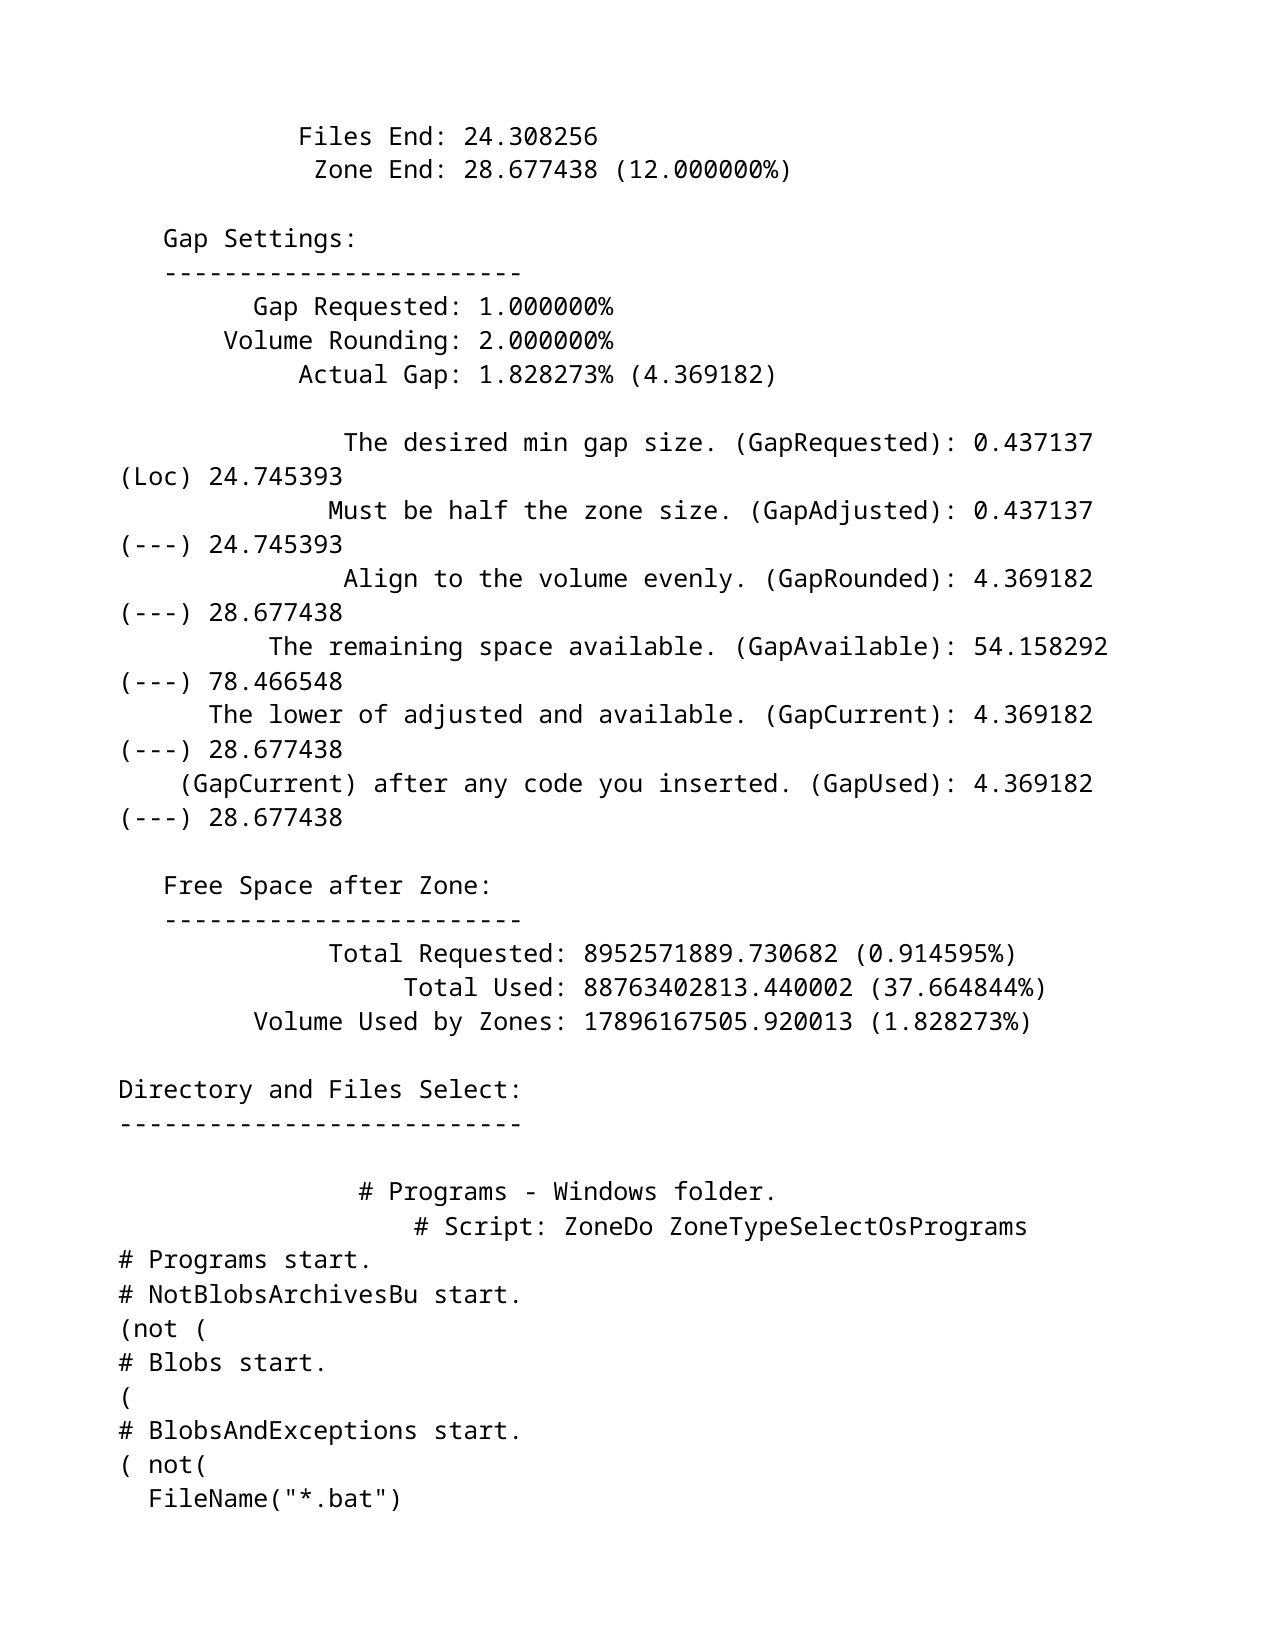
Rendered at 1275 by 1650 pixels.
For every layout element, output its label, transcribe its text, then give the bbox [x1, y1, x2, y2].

text Total Used: 88763402813.440002 (37.664844%) [118, 970, 1157, 1004]
text # Blobs start. [118, 1344, 1157, 1378]
text ( not( [118, 1447, 1157, 1481]
text Gap Settings: [118, 220, 1157, 254]
text Gap Requested: 1.000000% [118, 288, 1157, 322]
text Must be half the zone size. (GapAdjusted): 0.437137 (---) 24.745393 [118, 493, 1157, 561]
text # NotBlobsArchivesBu start. [118, 1276, 1157, 1310]
text FileName("*.bat") [118, 1481, 1157, 1515]
text # Script: ZoneDo ZoneTypeSelectOsPrograms [118, 1208, 1157, 1242]
text Volume Rounding: 2.000000% [118, 322, 1157, 357]
text Zone End: 28.677438 (12.000000%) [118, 152, 1157, 186]
text Total Requested: 8952571889.730682 (0.914595%) [118, 936, 1157, 970]
text The remaining space available. (GapAvailable): 54.158292 (---) 78.466548 [118, 629, 1157, 697]
text The desired min gap size. (GapRequested): 0.437137 (Loc) 24.745393 [118, 425, 1157, 493]
text Free Space after Zone: [118, 867, 1157, 902]
text ( [118, 1378, 1157, 1412]
text Files End: 24.308256 [118, 118, 1157, 152]
text ------------------------ [118, 902, 1157, 936]
text Volume Used by Zones: 17896167505.920013 (1.828273%) [118, 1004, 1157, 1038]
text The lower of adjusted and available. (GapCurrent): 4.369182 (---) 28.677438 [118, 697, 1157, 765]
text # Programs start. [118, 1242, 1157, 1276]
text Align to the volume evenly. (GapRounded): 4.369182 (---) 28.677438 [118, 561, 1157, 629]
text --------------------------- [118, 1106, 1157, 1140]
text Actual Gap: 1.828273% (4.369182) [118, 357, 1157, 391]
text (GapCurrent) after any code you inserted. (GapUsed): 4.369182 (---) 28.677438 [118, 765, 1157, 833]
text # BlobsAndExceptions start. [118, 1412, 1157, 1447]
text # Programs - Windows folder. [118, 1174, 1157, 1208]
text Directory and Files Select: [118, 1072, 1157, 1106]
text ------------------------ [118, 254, 1157, 288]
text (not ( [118, 1310, 1157, 1344]
